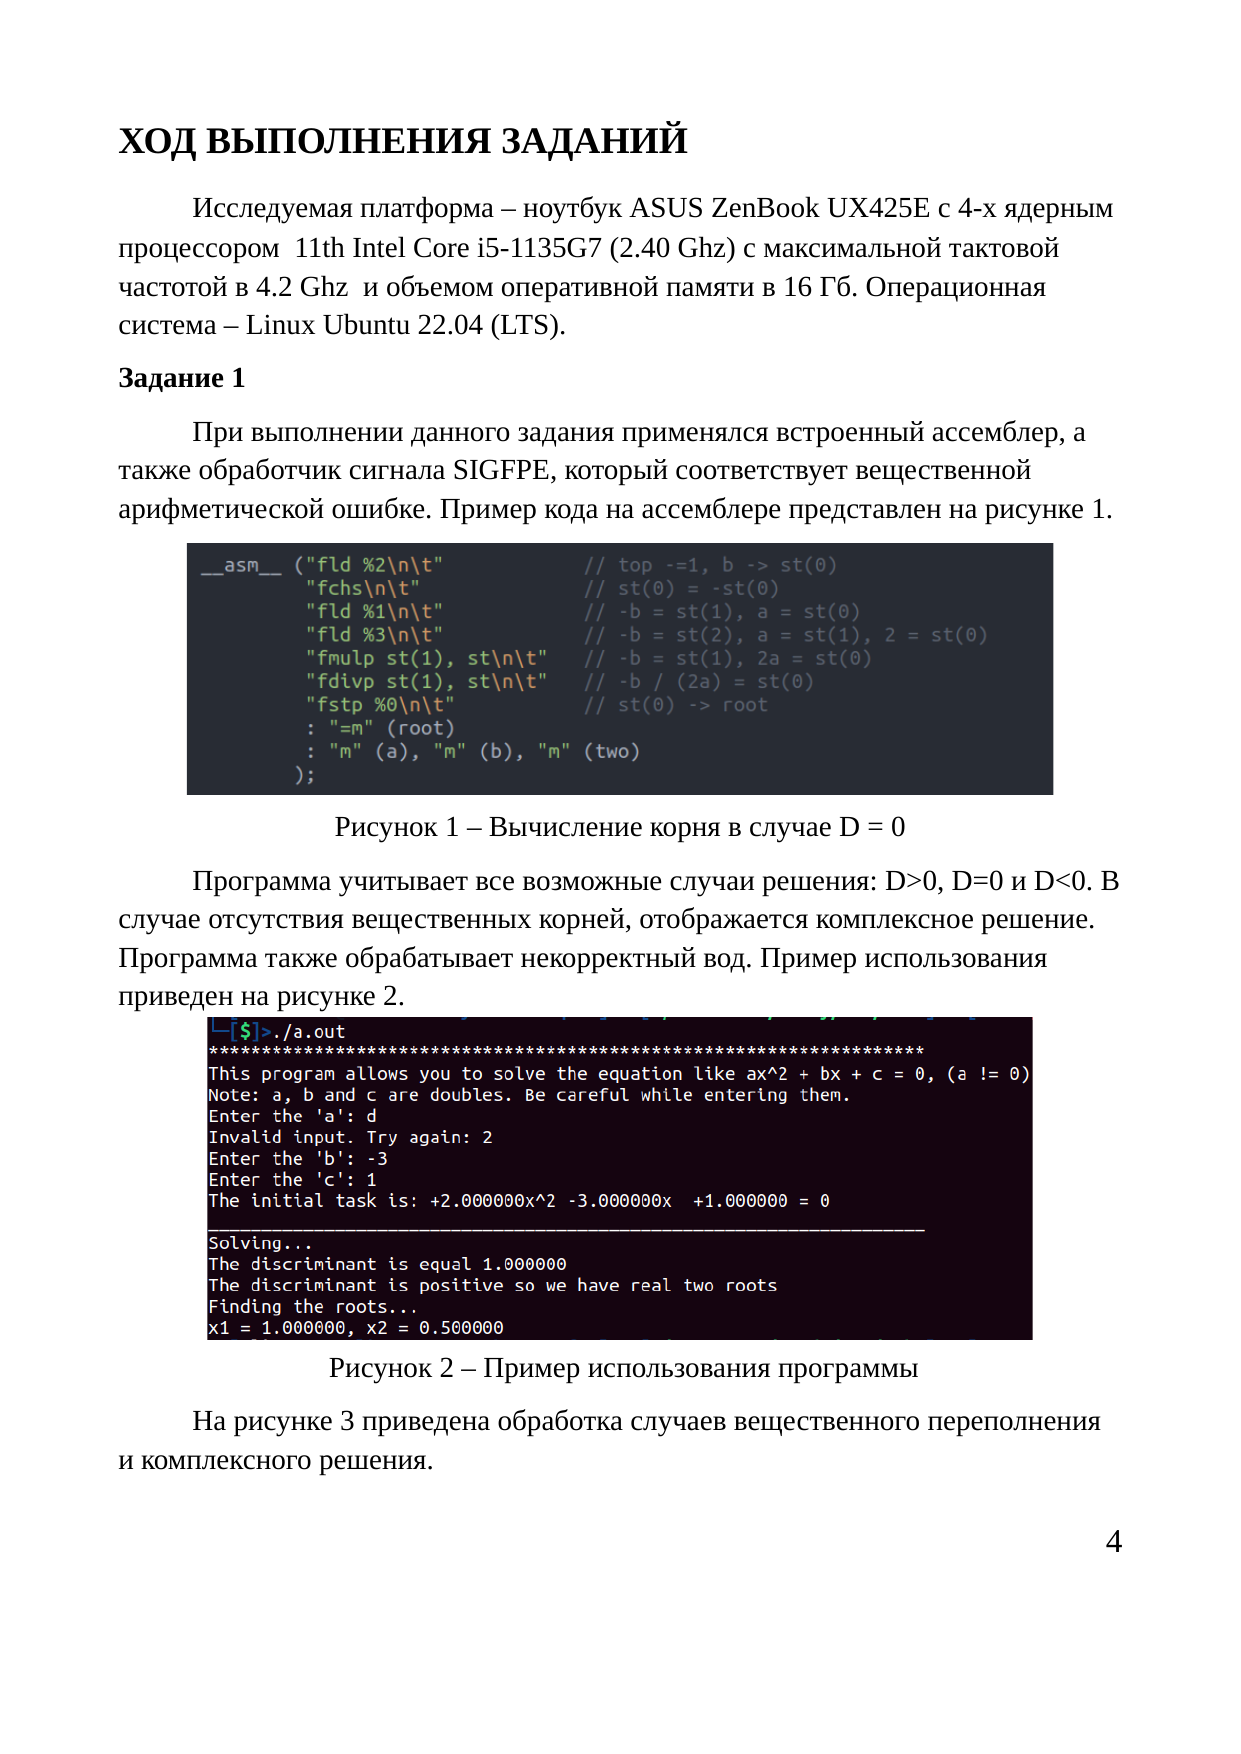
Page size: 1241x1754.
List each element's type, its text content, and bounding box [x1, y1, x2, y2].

picture [207, 1017, 1033, 1340]
text Программа учитывает все возможные случаи решения: D>0, D=0 и D<0. В случае отсутствия вещественных корней, отображается комплексное решение. Программа также обрабатывает некорректный вод. Пример использования приведен на рисунке 2. [118, 863, 1122, 1012]
text Рисунок 2 – Пример использования программы [118, 1350, 1122, 1384]
picture [186, 543, 1054, 795]
text Задание 1 [118, 361, 1122, 394]
text Рисунок 1 – Вычисление корня в случае D = 0 [118, 809, 1122, 843]
text На рисунке 3 приведена обработка случаев вещественного переполнения и комплексного решения. [118, 1403, 1122, 1475]
text ХОД ВЫПОЛНЕНИЯ ЗАДАНИЙ [118, 118, 1122, 161]
text Исследуемая платформа – ноутбук ASUS ZenBook UX425E с 4-х ядерным процессором 11th Intel Core i5-1135G7 (2.40 Ghz) с максимальной тактовой частотой в 4.2 Ghz и объемом оперативной памяти в 16 Гб. Операционная система – Linux Ubuntu 22.04 (LTS). [118, 182, 1122, 341]
text При выполнении данного задания применялся встроенный ассемблер, а также обработчик сигнала SIGFPE, который соответствует вещественной арифметической ошибке. Пример кода на ассемблере представлен на рисунке 1. [118, 414, 1122, 524]
